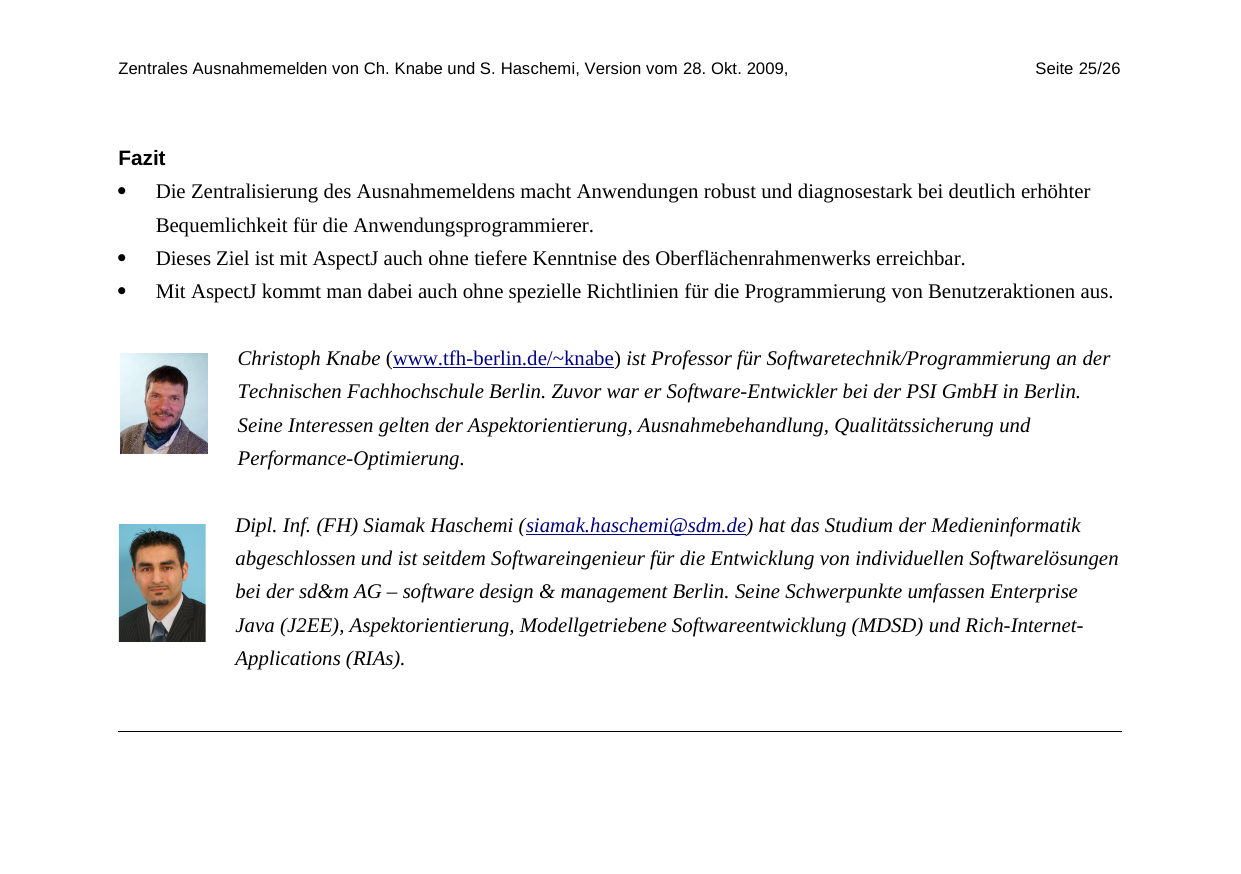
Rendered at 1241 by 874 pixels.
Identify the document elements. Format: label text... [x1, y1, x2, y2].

picture [120, 353, 208, 454]
text Christoph Knabe (www.tfh-berlin.de/~knabe) ist Professor für Softwaretechnik/Programmierung an der Technischen Fachhochschule Berlin. Zuvor war er Software-Entwickler bei der PSI GmbH in Berlin. Seine Interessen gelten der Aspektorientierung, Ausnahmebehandlung, Qualitätssicherung und Performance-Optimierung. [118, 339, 1122, 472]
list Dieses Ziel ist mit AspectJ auch ohne tiefere Kenntnise des Oberflächenrahmenwerks erreichbar. [118, 239, 1122, 272]
list Die Zentralisierung des Ausnahmemeldens macht Anwendungen robust und diagnosestark bei deutlich erhöhter Bequemlichkeit für die Anwendungsprogrammierer. [118, 172, 1122, 239]
picture [118, 524, 206, 642]
text Fazit [118, 139, 1122, 172]
text Dipl. Inf. (FH) Siamak Haschemi (siamak.haschemi@sdm.de) hat das Studium der Medieninformatik abgeschlossen und ist seitdem Softwareingenieur für die Entwicklung von individuellen Softwarelösungen bei der sd&m AG – software design & management Berlin. Seine Schwerpunkte umfassen Enterprise Java (J2EE), Aspektorientierung, Modellgetriebene Softwareentwicklung (MDSD) und Rich-Internet-Applications (RIAs). [118, 506, 1122, 672]
list Mit AspectJ kommt man dabei auch ohne spezielle Richtlinien für die Programmierung von Benutzeraktionen aus. [118, 272, 1122, 306]
